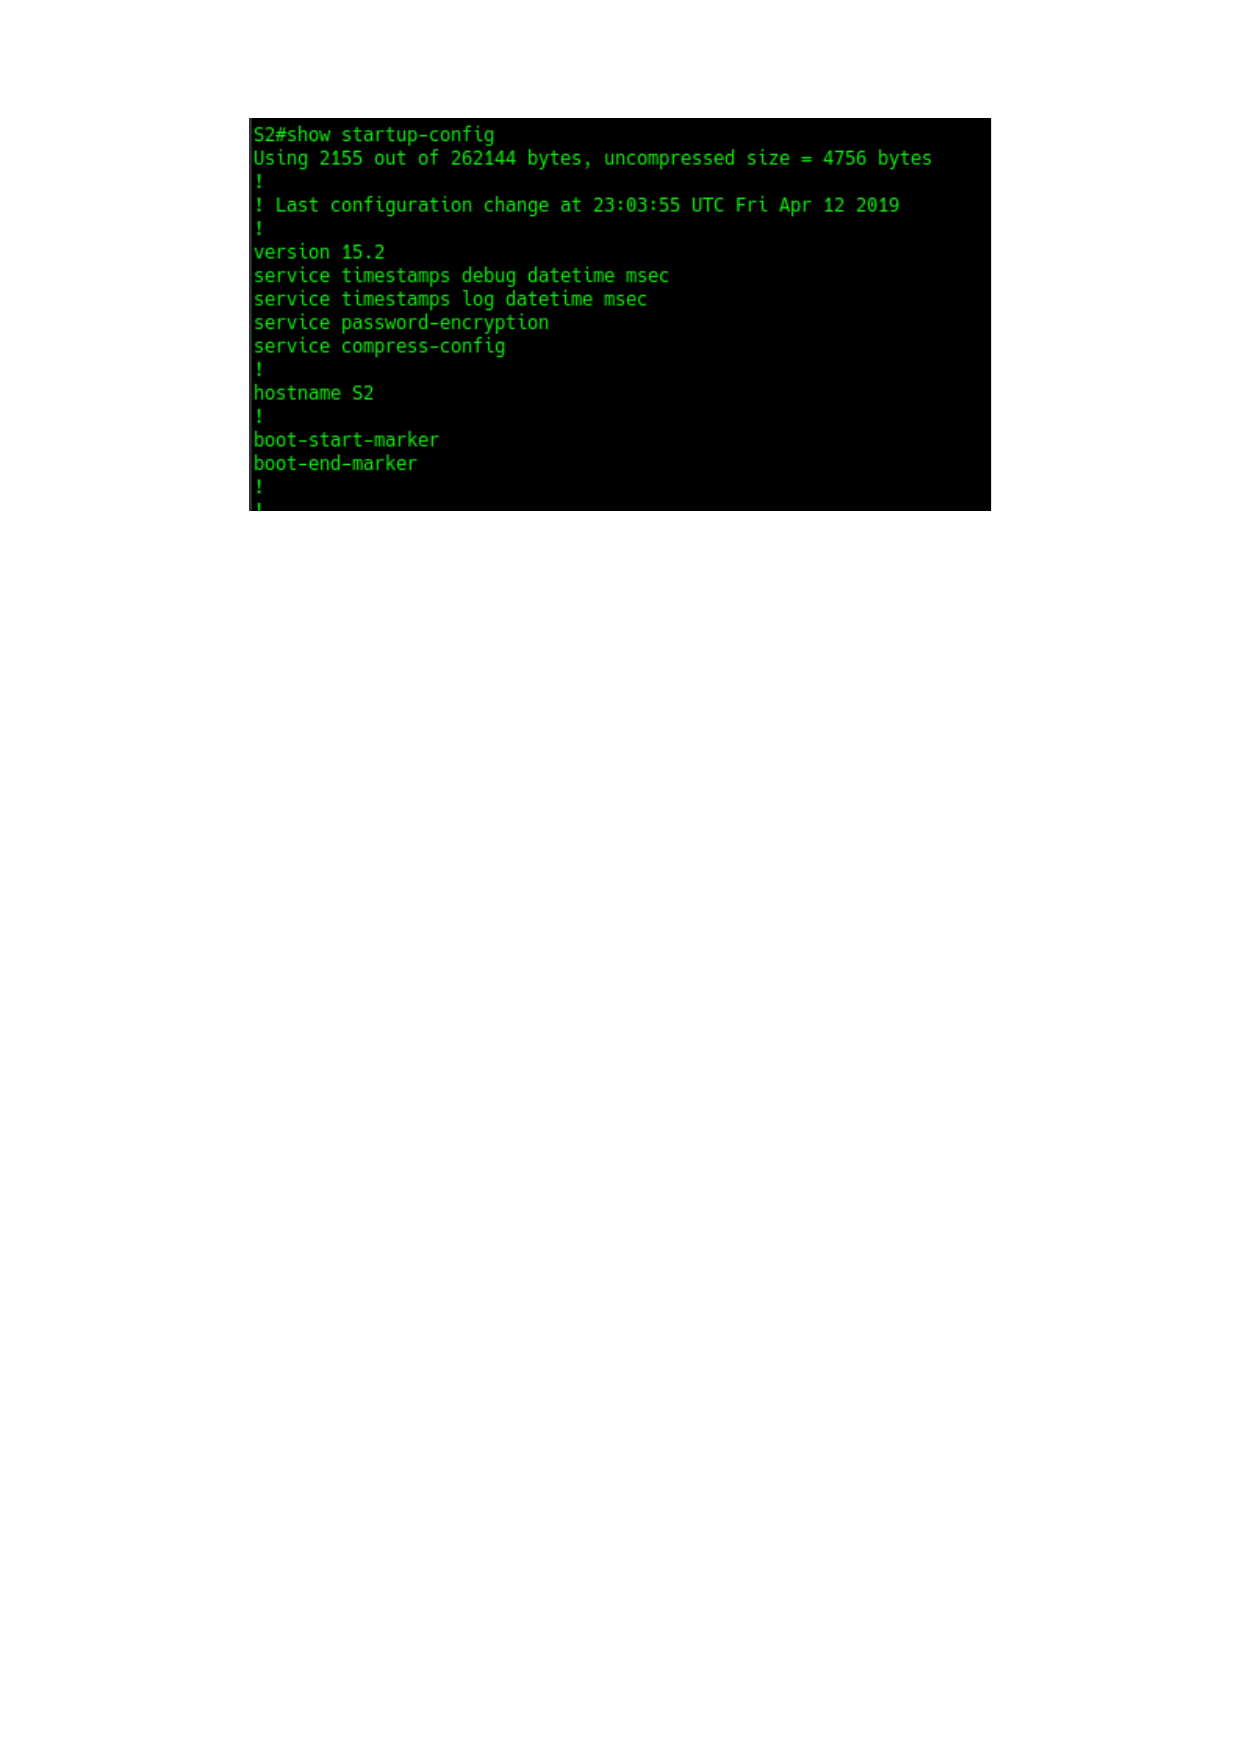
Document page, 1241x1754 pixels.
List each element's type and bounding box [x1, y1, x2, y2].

picture [249, 118, 992, 511]
